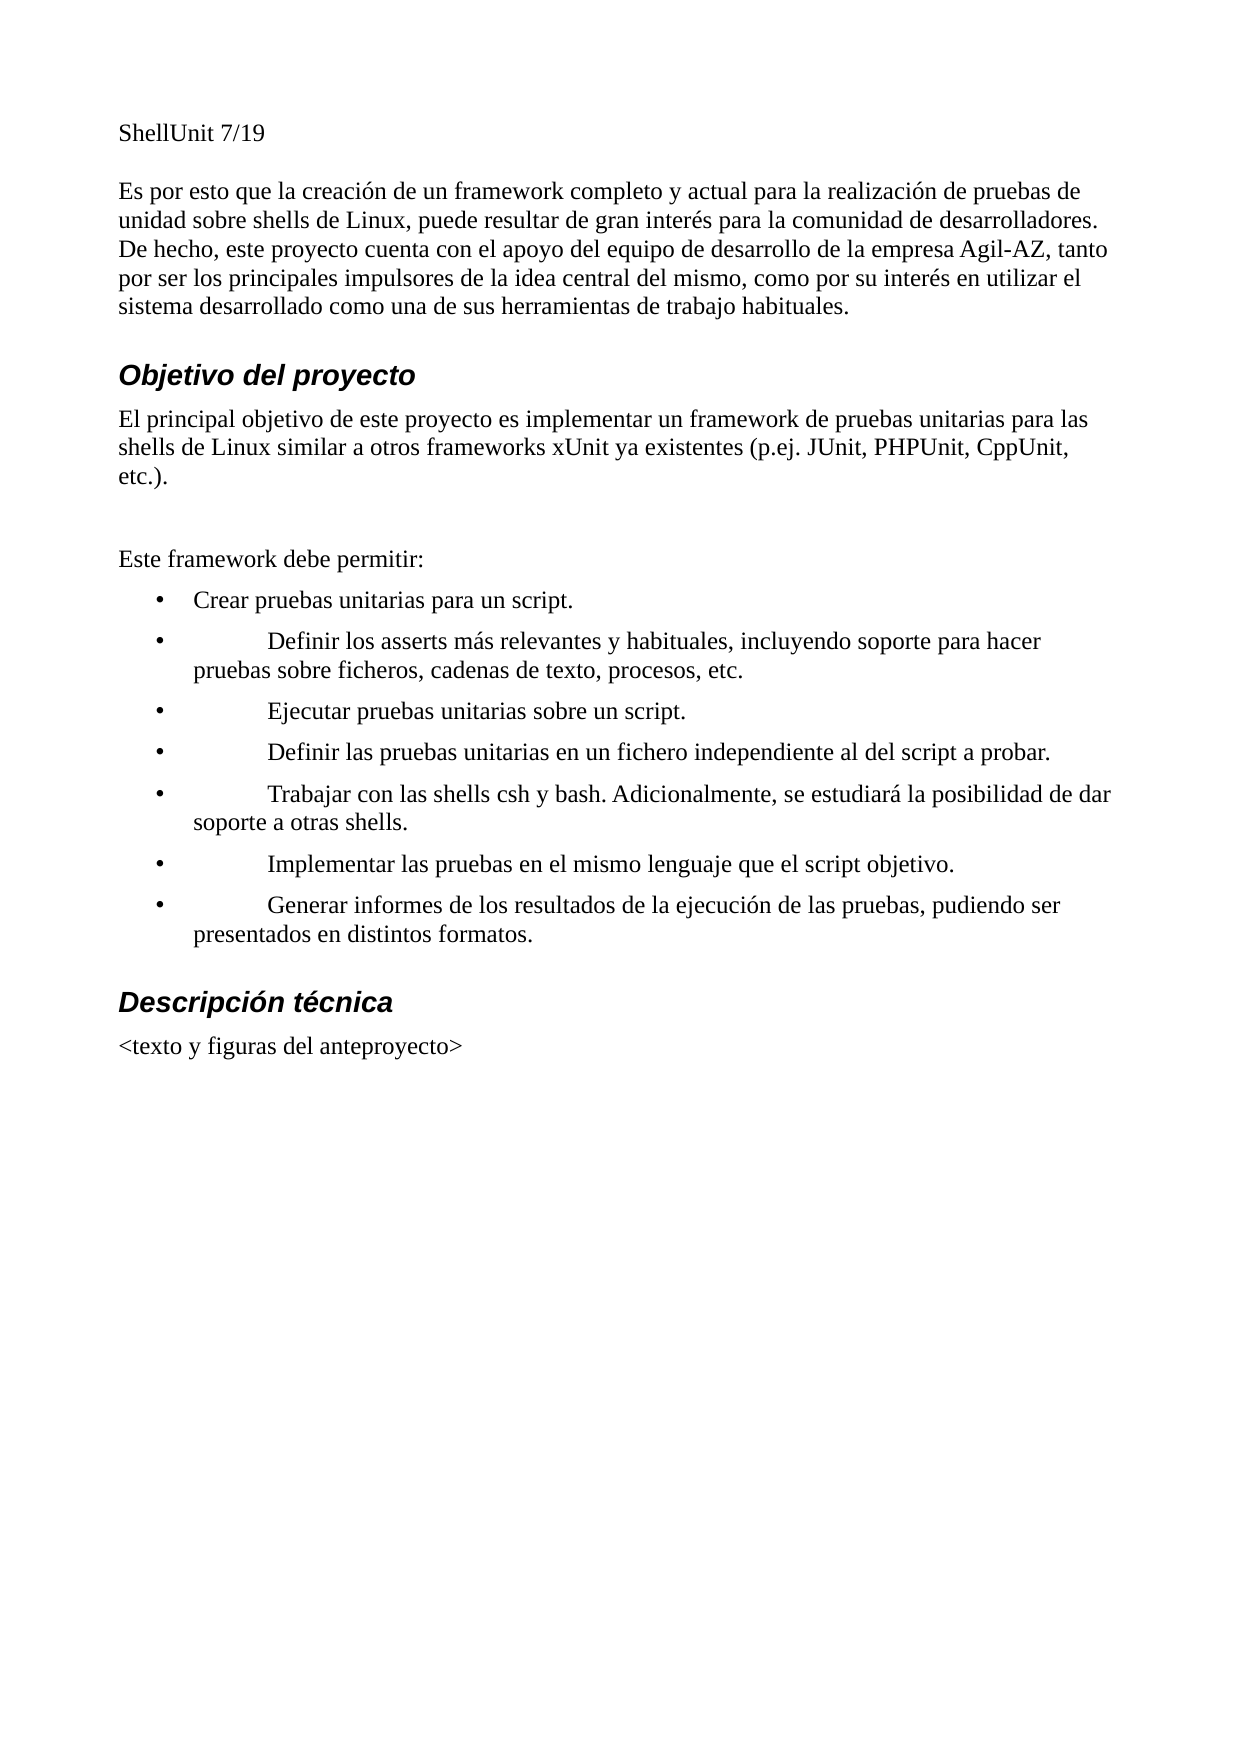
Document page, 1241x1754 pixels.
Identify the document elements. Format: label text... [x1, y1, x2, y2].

subtitle Descripción técnica [118, 985, 1122, 1018]
list Implementar las pruebas en el mismo lenguaje que el script objetivo. [156, 849, 1122, 877]
list Definir las pruebas unitarias en un fichero independiente al del script a probar. [156, 737, 1122, 766]
text El principal objetivo de este proyecto es implementar un framework de pruebas unitarias para las shells de Linux similar a otros frameworks xUnit ya existentes (p.ej. JUnit, PHPUnit, CppUnit, etc.). [118, 404, 1122, 490]
text Es por esto que la creación de un framework completo y actual para la realización de pruebas de unidad sobre shells de Linux, puede resultar de gran interés para la comunidad de desarrolladores. De hecho, este proyecto cuenta con el apoyo del equipo de desarrollo de la empresa Agil-AZ, tanto por ser los principales impulsores de la idea central del mismo, como por su interés en utilizar el sistema desarrollado como una de sus herramientas de trabajo habituales. [118, 176, 1122, 320]
list Definir los asserts más relevantes y habituales, incluyendo soporte para hacer pruebas sobre ficheros, cadenas de texto, procesos, etc. [156, 626, 1122, 684]
list Ejecutar pruebas unitarias sobre un script. [156, 696, 1122, 725]
list Crear pruebas unitarias para un script. [156, 585, 1122, 614]
list Trabajar con las shells csh y bash. Adicionalmente, se estudiará la posibilidad de dar soporte a otras shells. [156, 779, 1122, 836]
text Este framework debe permitir: [118, 544, 1122, 572]
list Generar informes de los resultados de la ejecución de las pruebas, pudiendo ser presentados en distintos formatos. [156, 890, 1122, 947]
text <texto y figuras del anteproyecto> [118, 1031, 1122, 1060]
subtitle Objetivo del proyecto [118, 358, 1122, 391]
